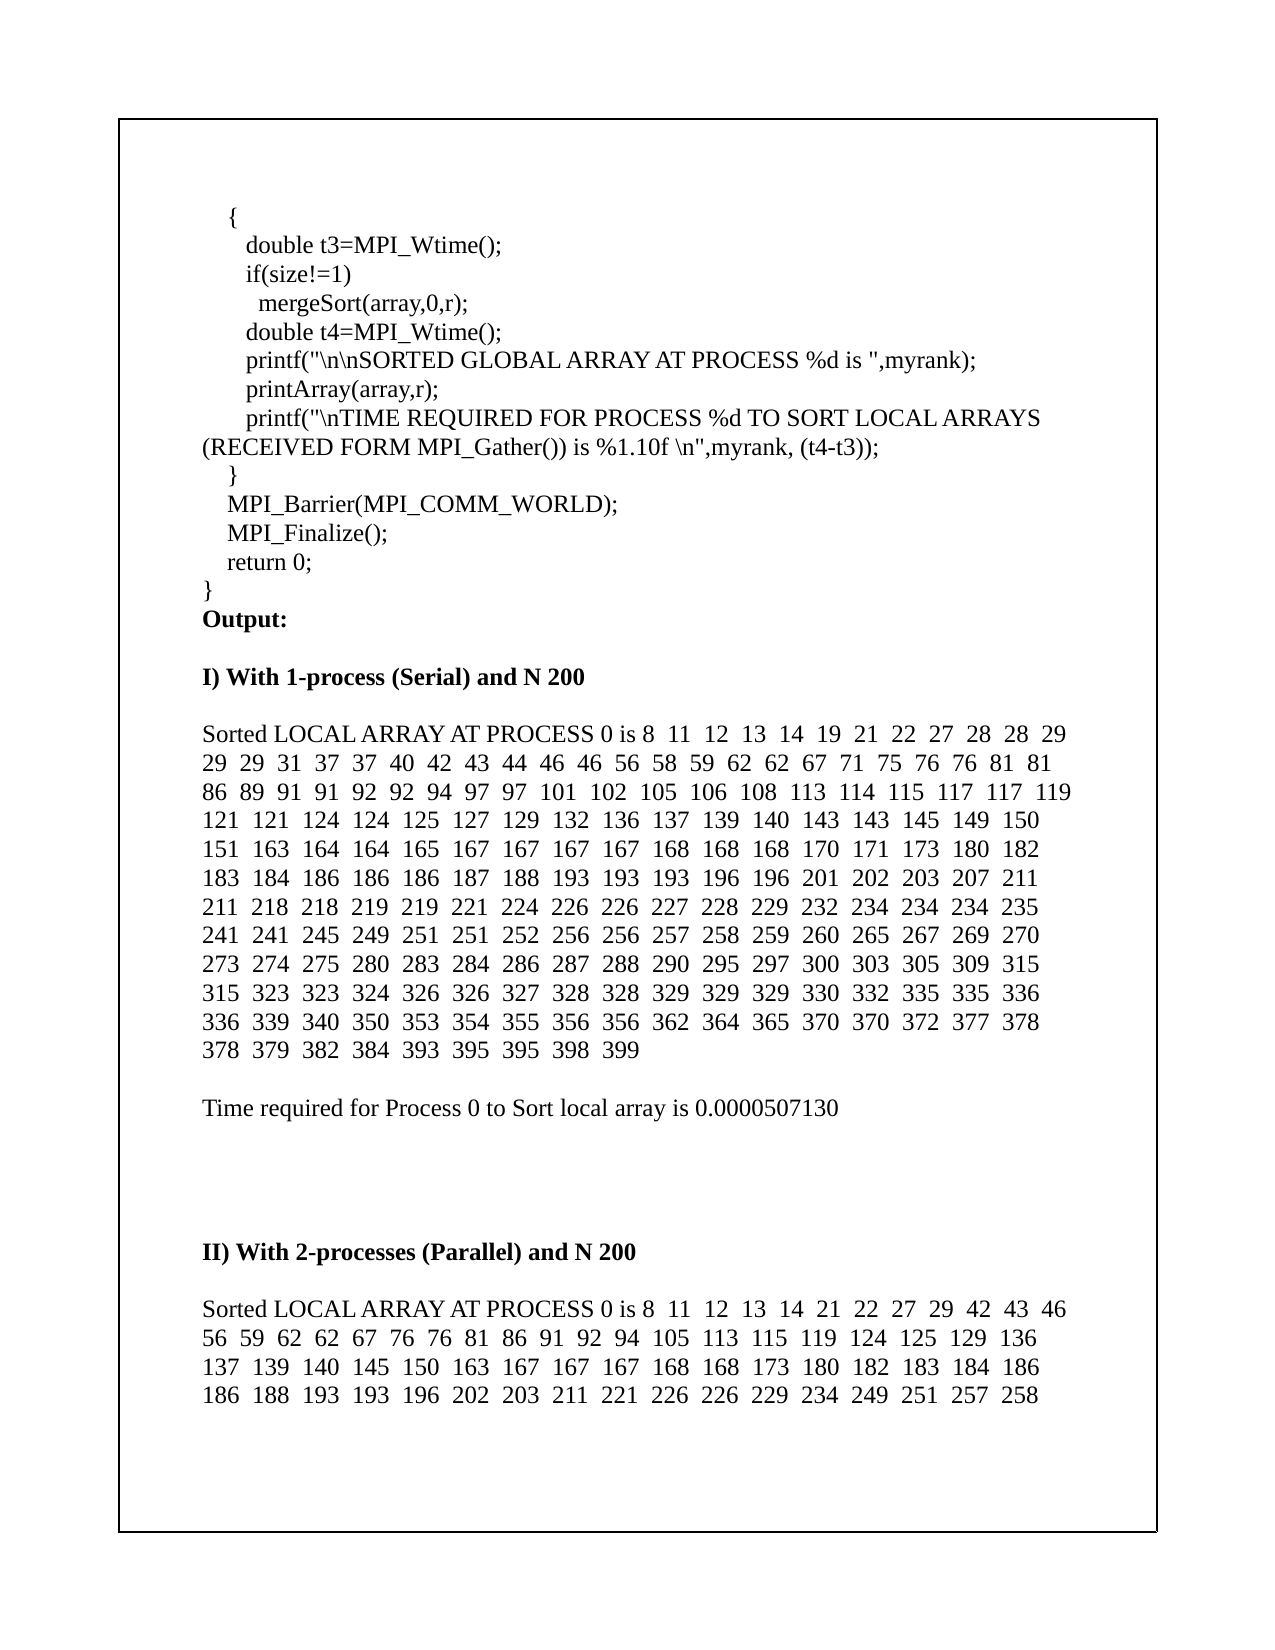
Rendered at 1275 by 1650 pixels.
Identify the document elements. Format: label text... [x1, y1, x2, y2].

text Time required for Process 0 to Sort local array is 0.0000507130 [202, 1093, 1073, 1122]
text Sorted LOCAL ARRAY AT PROCESS 0 is 8 11 12 13 14 21 22 27 29 42 43 46 56 59 62 62 67 76 76 81 86 91 92 94 105 113 115 119 124 125 129 136 137 139 140 145 150 163 167 167 167 168 168 173 180 182 183 184 186 186 188 193 193 196 202 203 211 221 226 226 229 234 249 251 257 258 [202, 1294, 1073, 1409]
text { [202, 202, 1073, 231]
text double t4=MPI_Wtime(); [202, 317, 1073, 346]
text } [202, 461, 1073, 489]
text } [202, 576, 1073, 604]
text printf("\n\nSORTED GLOBAL ARRAY AT PROCESS %d is ",myrank); [202, 346, 1073, 374]
text mergeSort(array,0,r); [202, 288, 1073, 317]
text Output: [202, 604, 1073, 633]
text MPI_Barrier(MPI_COMM_WORLD); [202, 489, 1073, 518]
text Sorted LOCAL ARRAY AT PROCESS 0 is 8 11 12 13 14 19 21 22 27 28 28 29 29 29 31 37 37 40 42 43 44 46 46 56 58 59 62 62 67 71 75 76 76 81 81 86 89 91 91 92 92 94 97 97 101 102 105 106 108 113 114 115 117 117 119 121 121 124 124 125 127 129 132 136 137 139 140 143 143 145 149 150 151 163 164 164 165 167 167 167 167 168 168 168 170 171 173 180 182 183 184 186 186 186 187 188 193 193 193 196 196 201 202 203 207 211 211 218 218 219 219 221 224 226 226 227 228 229 232 234 234 234 235 241 241 245 249 251 251 252 256 256 257 258 259 260 265 267 269 270 273 274 275 280 283 284 286 287 288 290 295 297 300 303 305 309 315 315 323 323 324 326 326 327 328 328 329 329 329 330 332 335 335 336 336 339 340 350 353 354 355 356 356 362 364 365 370 370 372 377 378 378 379 382 384 393 395 395 398 399 [202, 719, 1073, 1064]
text II) With 2-processes (Parallel) and N 200 [202, 1237, 1073, 1266]
text double t3=MPI_Wtime(); [202, 231, 1073, 259]
text printArray(array,r); [202, 374, 1073, 403]
text return 0; [202, 547, 1073, 576]
text printf("\nTIME REQUIRED FOR PROCESS %d TO SORT LOCAL ARRAYS (RECEIVED FORM MPI_Gather()) is %1.10f \n",myrank, (t4-t3)); [202, 403, 1073, 461]
text I) With 1-process (Serial) and N 200 [202, 662, 1073, 691]
text MPI_Finalize(); [202, 518, 1073, 547]
text if(size!=1) [202, 259, 1073, 288]
